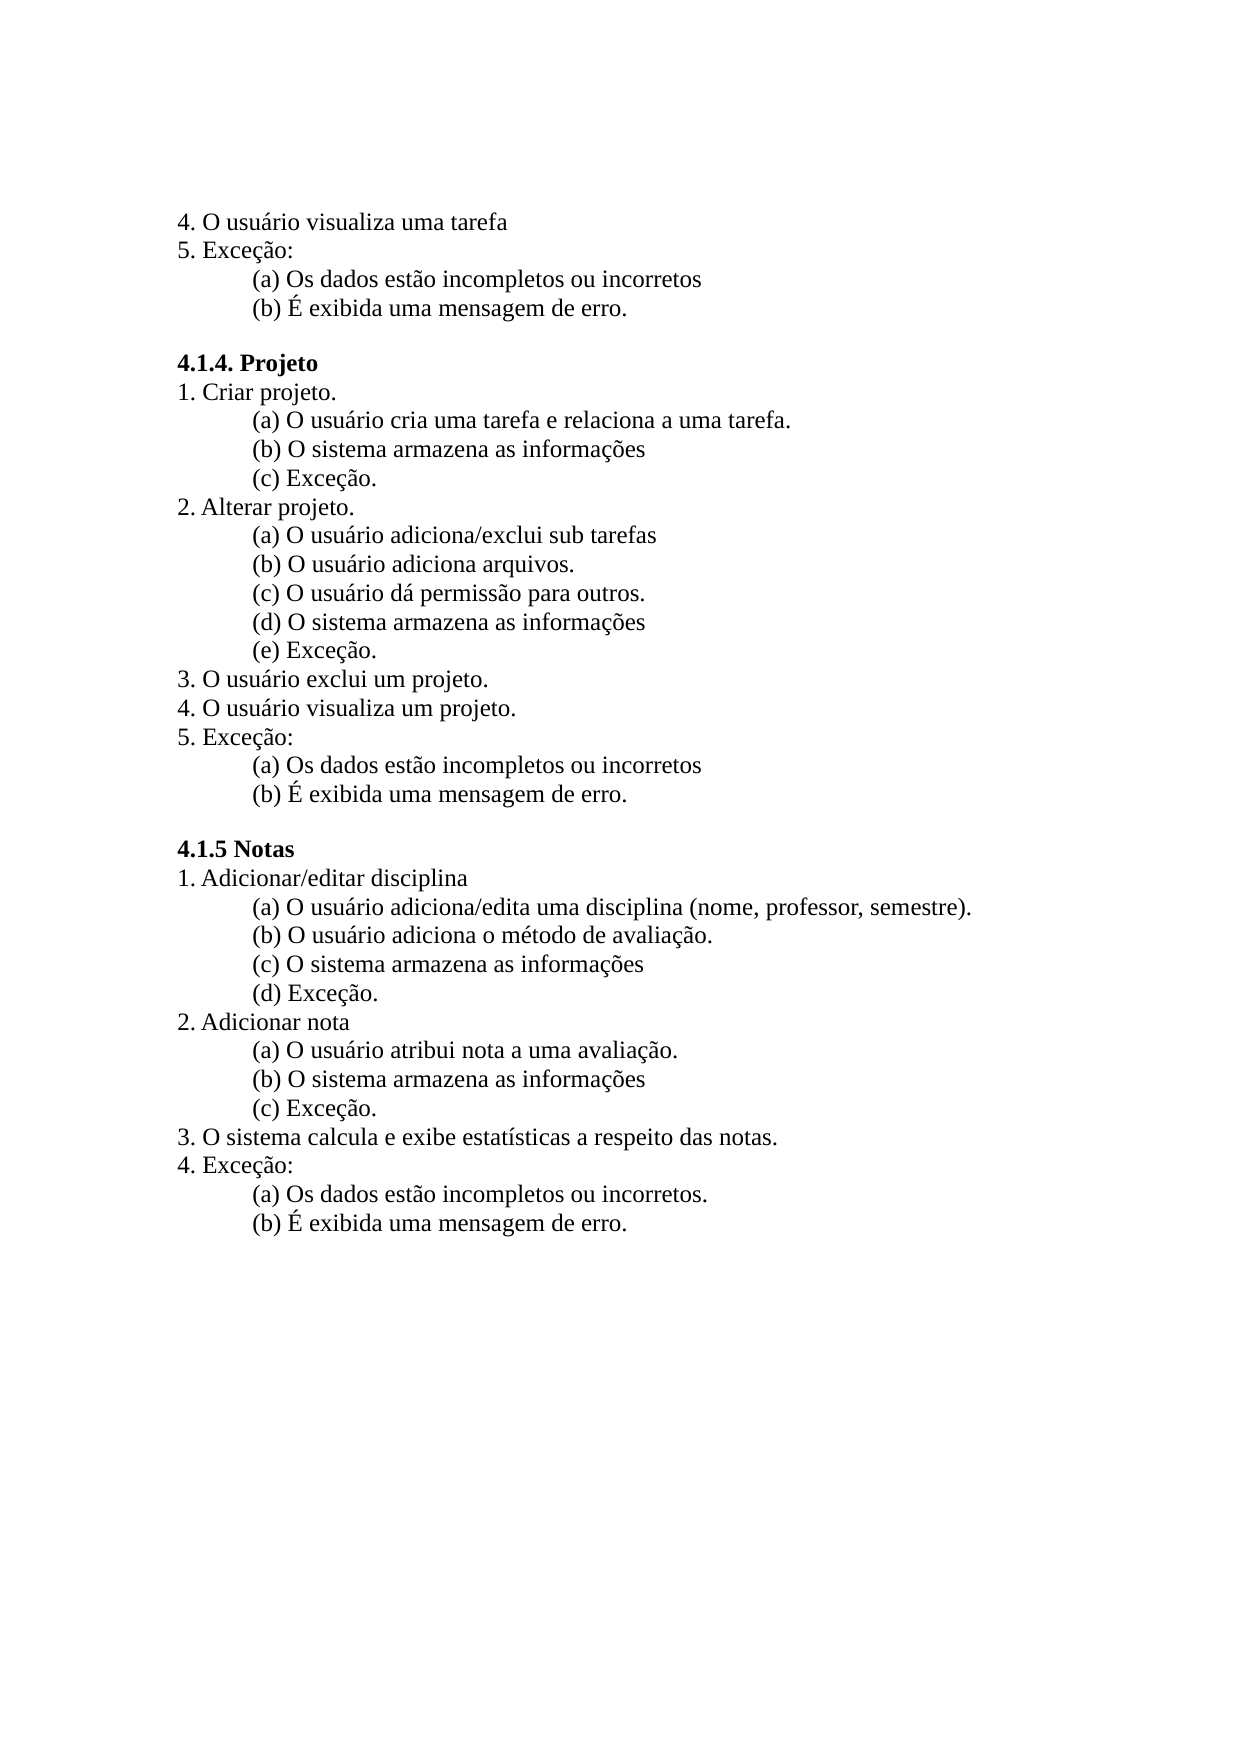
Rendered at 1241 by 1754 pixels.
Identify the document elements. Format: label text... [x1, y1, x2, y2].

text (b) O sistema armazena as informações [177, 434, 1063, 463]
text (a) O usuário adiciona/edita uma disciplina (nome, professor, semestre). [177, 892, 1063, 921]
text 5. Exceção: [177, 722, 1063, 751]
text (a) Os dados estão incompletos ou incorretos [177, 264, 1063, 293]
text (b) O usuário adiciona arquivos. [177, 549, 1063, 578]
text 4. O usuário visualiza uma tarefa [177, 207, 1063, 235]
text (a) Os dados estão incompletos ou incorretos. [177, 1179, 1063, 1208]
text (a) O usuário adiciona/exclui sub tarefas [177, 521, 1063, 549]
text 2. Alterar projeto. [177, 492, 1063, 521]
text (d) Exceção. [177, 978, 1063, 1007]
text (b) É exibida uma mensagem de erro. [177, 293, 1063, 322]
text (b) O sistema armazena as informações [177, 1064, 1063, 1093]
text (b) O usuário adiciona o método de avaliação. [177, 921, 1063, 949]
text (c) Exceção. [177, 1093, 1063, 1122]
text (a) O usuário atribui nota a uma avaliação. [177, 1036, 1063, 1064]
text 4. Exceção: [177, 1151, 1063, 1179]
text 1. Adicionar/editar disciplina [177, 863, 1063, 892]
text (b) É exibida uma mensagem de erro. [177, 1208, 1063, 1237]
text (b) É exibida uma mensagem de erro. [177, 779, 1063, 808]
text (c) O sistema armazena as informações [177, 949, 1063, 978]
text 5. Exceção: [177, 235, 1063, 264]
text (c) O usuário dá permissão para outros. [177, 578, 1063, 607]
text (e) Exceção. [177, 636, 1063, 664]
text (a) O usuário cria uma tarefa e relaciona a uma tarefa. [177, 406, 1063, 434]
text (a) Os dados estão incompletos ou incorretos [177, 751, 1063, 779]
text (c) Exceção. [177, 463, 1063, 492]
text (d) O sistema armazena as informações [177, 607, 1063, 636]
text 1. Criar projeto. [177, 377, 1063, 406]
text 4.1.4. Projeto [177, 348, 1063, 377]
text 2. Adicionar nota [177, 1007, 1063, 1036]
text 3. O sistema calcula e exibe estatísticas a respeito das notas. [177, 1122, 1063, 1151]
text 3. O usuário exclui um projeto. [177, 664, 1063, 693]
text 4.1.5 Notas [177, 834, 1063, 863]
text 4. O usuário visualiza um projeto. [177, 693, 1063, 722]
